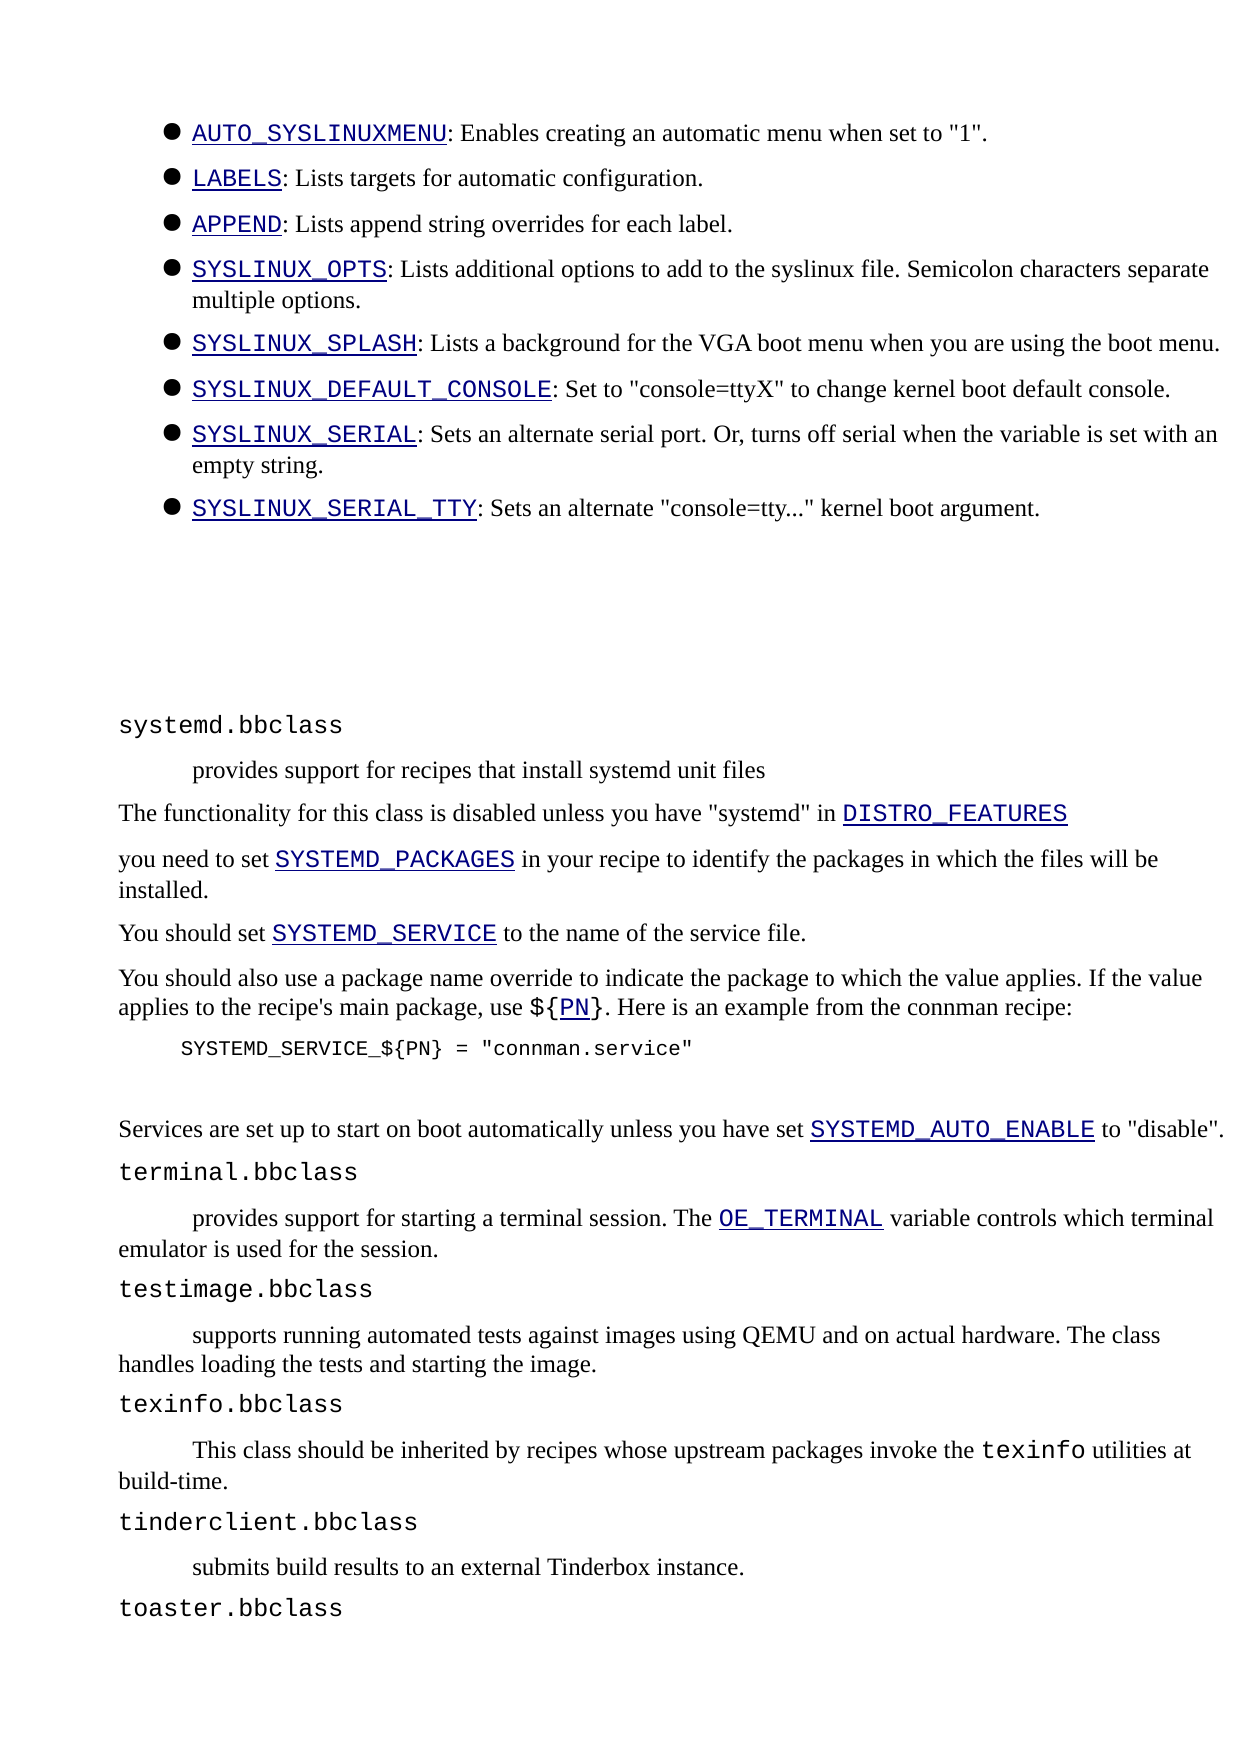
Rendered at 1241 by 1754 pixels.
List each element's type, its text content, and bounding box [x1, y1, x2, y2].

text The functionality for this class is disabled unless you have "systemd" in DISTRO_FEATURES [118, 798, 1240, 829]
text submits build results to an external Tinderbox instance. [118, 1552, 1240, 1581]
text toaster.bbclass [118, 1595, 1240, 1624]
list APPEND: Lists append string overrides for each label. [162, 209, 1240, 240]
text systemd.bbclass [118, 712, 1240, 741]
text provides support for recipes that install systemd unit files [118, 755, 1240, 784]
text Services are set up to start on boot automatically unless you have set SYSTEMD_AUTO_ENABLE to "disable". [118, 1114, 1240, 1145]
text You should set SYSTEMD_SERVICE to the name of the service file. [118, 918, 1240, 949]
text texinfo.bbclass [118, 1392, 1240, 1420]
text you need to set SYSTEMD_PACKAGES in your recipe to identify the packages in which the files will be installed. [118, 844, 1240, 903]
list SYSLINUX_DEFAULT_CONSOLE: Set to "console=ttyX" to change kernel boot default console. [162, 374, 1240, 405]
text This class should be inherited by recipes whose upstream packages invoke the texinfo utilities at build-time. [118, 1435, 1240, 1494]
text provides support for starting a terminal session. The OE_TERMINAL variable controls which terminal emulator is used for the session. [118, 1203, 1240, 1262]
list SYSLINUX_SPLASH: Lists a background for the VGA boot menu when you are using the boot menu. [162, 328, 1240, 359]
text testimage.bbclass [118, 1277, 1240, 1305]
text SYSTEMD_SERVICE_${PN} = "connman.service" [118, 1038, 1240, 1061]
list LABELS: Lists targets for automatic configuration. [162, 163, 1240, 194]
list SYSLINUX_OPTS: Lists additional options to add to the syslinux file. Semicolon characters separate multiple options. [162, 254, 1240, 314]
text You should also use a package name override to indicate the package to which the value applies. If the value applies to the recipe's main package, use ${PN}. Here is an example from the connman recipe: [118, 963, 1240, 1023]
text tinderclient.bbclass [118, 1509, 1240, 1537]
list AUTO_SYSLINUXMENU: Enables creating an automatic menu when set to "1". [162, 118, 1240, 149]
list SYSLINUX_SERIAL_TTY: Sets an alternate "console=tty..." kernel boot argument. [162, 493, 1240, 524]
text terminal.bbclass [118, 1160, 1240, 1188]
text supports running automated tests against images using QEMU and on actual hardware. The class handles loading the tests and starting the image. [118, 1320, 1240, 1377]
list SYSLINUX_SERIAL: Sets an alternate serial port. Or, turns off serial when the variable is set with an empty string. [162, 419, 1240, 479]
